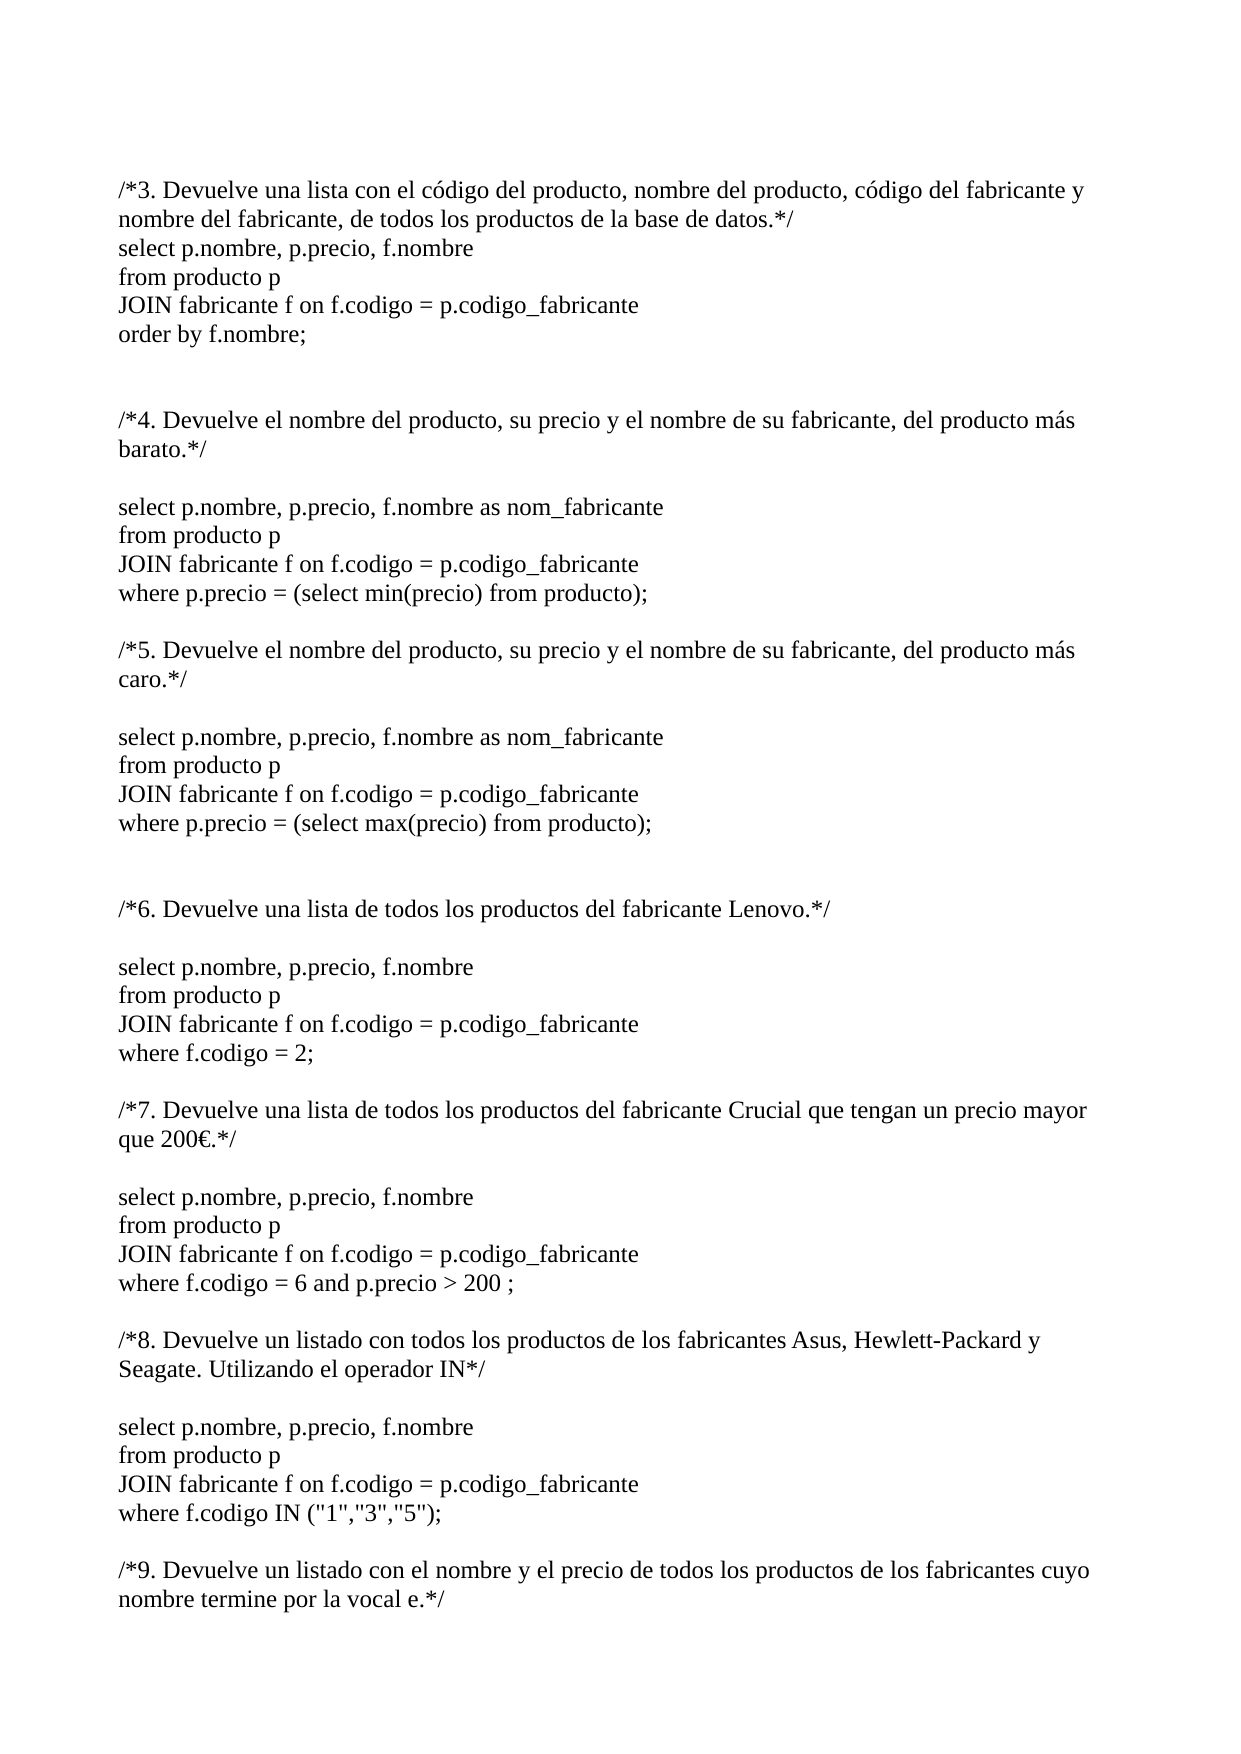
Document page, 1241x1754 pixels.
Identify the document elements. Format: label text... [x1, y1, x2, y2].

text /*3. Devuelve una lista con el código del producto, nombre del producto, código del fabricante y nombre del fabricante, de todos los productos de la base de datos.*/ select p.nombre, p.precio, f.nombre from producto p JOIN fabricante f on f.codigo = p.codigo_fabricante order by f.nombre; /*4. Devuelve el nombre del producto, su precio y el nombre de su fabricante, del producto más barato.*/ select p.nombre, p.precio, f.nombre as nom_fabricante from producto p JOIN fabricante f on f.codigo = p.codigo_fabricante where p.precio = (select min(precio) from producto); /*5. Devuelve el nombre del producto, su precio y el nombre de su fabricante, del producto más caro.*/ select p.nombre, p.precio, f.nombre as nom_fabricante from producto p JOIN fabricante f on f.codigo = p.codigo_fabricante where p.precio = (select max(precio) from producto); /*6. Devuelve una lista de todos los productos del fabricante Lenovo.*/ select p.nombre, p.precio, f.nombre from producto p JOIN fabricante f on f.codigo = p.codigo_fabricante where f.codigo = 2; /*7. Devuelve una lista de todos los productos del fabricante Crucial que tengan un precio mayor que 200€.*/ select p.nombre, p.precio, f.nombre from producto p JOIN fabricante f on f.codigo = p.codigo_fabricante where f.codigo = 6 and p.precio > 200 ; /*8. Devuelve un listado con todos los productos de los fabricantes Asus, Hewlett-Packard y Seagate. Utilizando el operador IN*/ select p.nombre, p.precio, f.nombre from producto p JOIN fabricante f on f.codigo = p.codigo_fabricante where f.codigo IN ("1","3","5"); /*9. Devuelve un listado con el nombre y el precio de todos los productos de los fabricantes cuyo nombre termine por la vocal e.*/ [118, 176, 1122, 1613]
